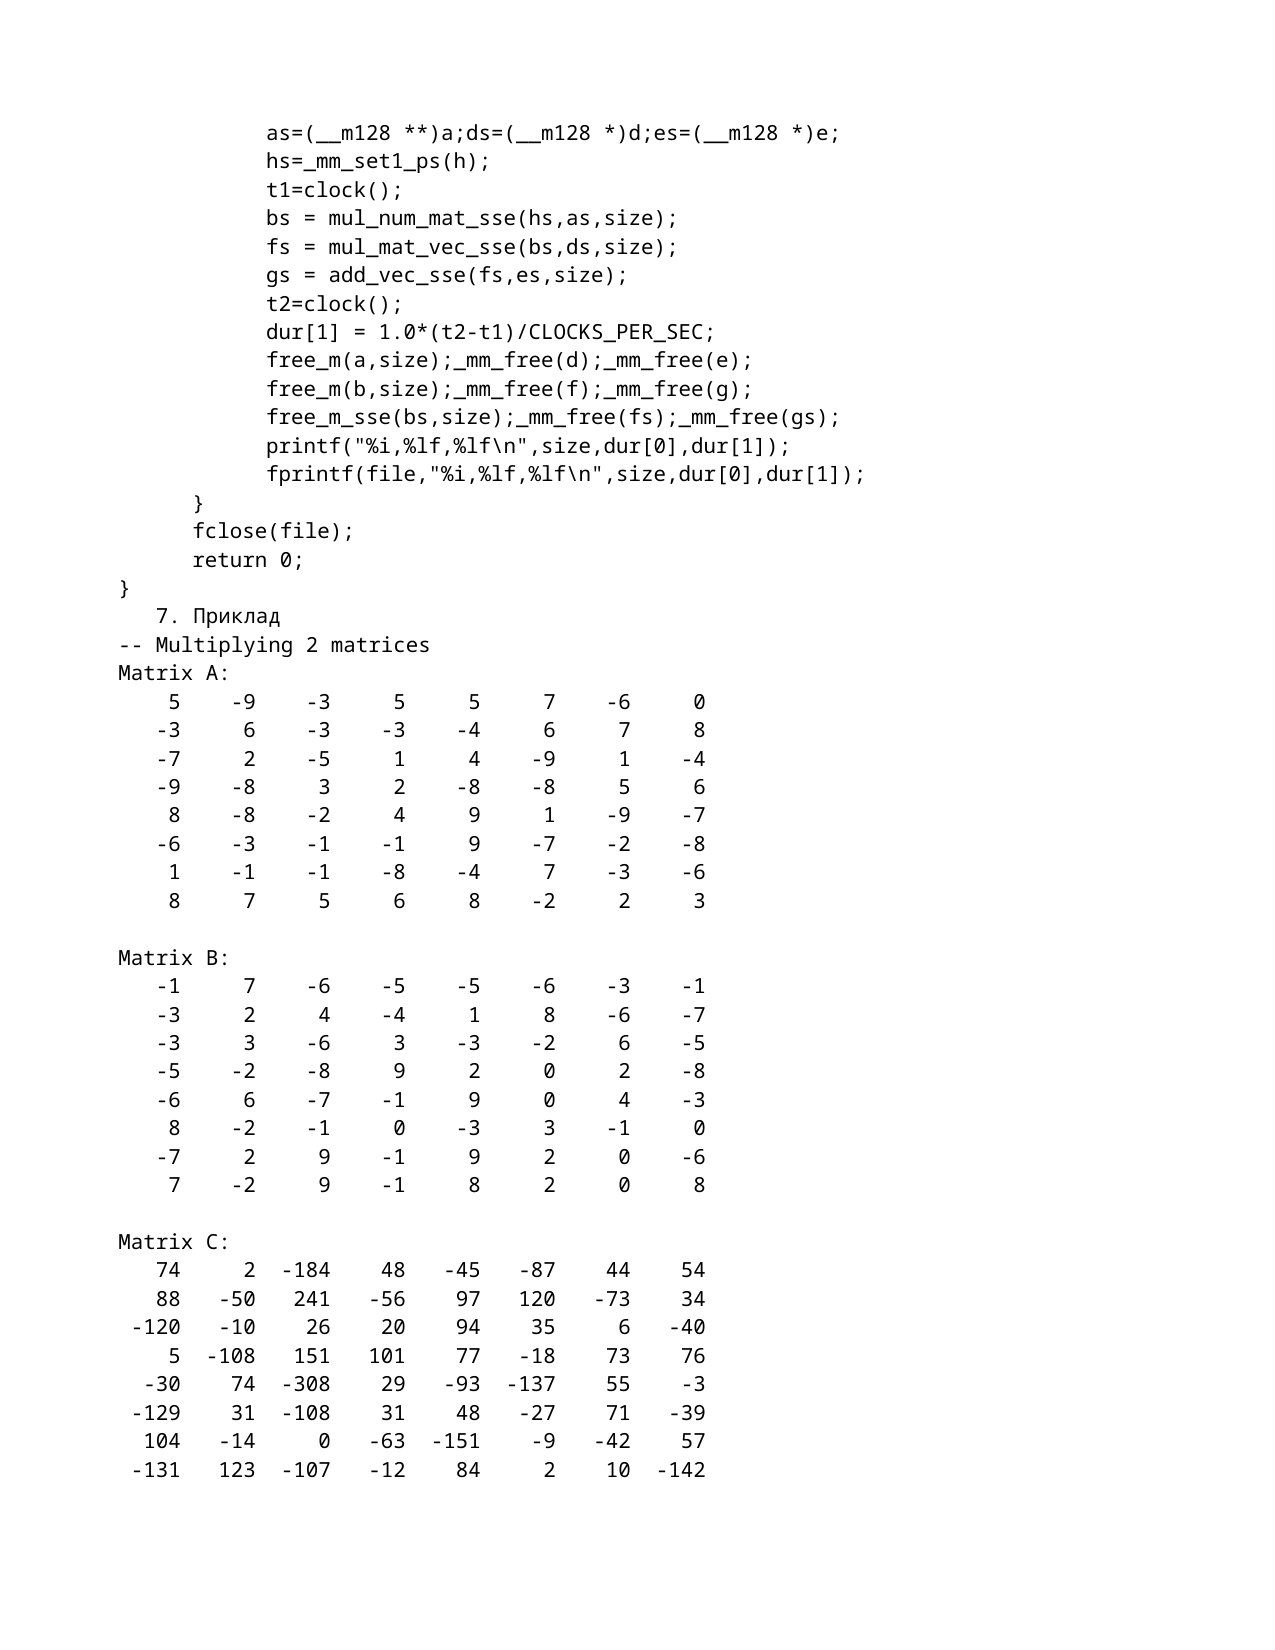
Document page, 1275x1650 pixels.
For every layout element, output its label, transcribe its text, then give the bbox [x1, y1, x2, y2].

text 74 2 -184 48 -45 -87 44 54 [118, 1256, 1157, 1284]
text -7 2 9 -1 9 2 0 -6 [118, 1142, 1157, 1170]
text -5 -2 -8 9 2 0 2 -8 [118, 1057, 1157, 1085]
text -1 7 -6 -5 -5 -6 -3 -1 [118, 971, 1157, 1000]
text -9 -8 3 2 -8 -8 5 6 [118, 772, 1157, 801]
text -129 31 -108 31 48 -27 71 -39 [118, 1398, 1157, 1426]
text } [118, 488, 1157, 516]
text -3 2 4 -4 1 8 -6 -7 [118, 1000, 1157, 1028]
text 7 -2 9 -1 8 2 0 8 [118, 1170, 1157, 1199]
text 5 -108 151 101 77 -18 73 76 [118, 1341, 1157, 1369]
text -131 123 -107 -12 84 2 10 -142 [118, 1455, 1157, 1483]
text 8 -8 -2 4 9 1 -9 -7 [118, 801, 1157, 829]
text 5 -9 -3 5 5 7 -6 0 [118, 687, 1157, 715]
text dur[1] = 1.0*(t2-t1)/CLOCKS_PER_SEC; [118, 317, 1157, 346]
list Приклад [156, 602, 1157, 630]
text 8 -2 -1 0 -3 3 -1 0 [118, 1113, 1157, 1142]
text fs = mul_mat_vec_sse(bs,ds,size); [118, 232, 1157, 260]
text free_m(b,size);_mm_free(f);_mm_free(g); [118, 374, 1157, 402]
text -30 74 -308 29 -93 -137 55 -3 [118, 1369, 1157, 1398]
text } [118, 573, 1157, 602]
text -120 -10 26 20 94 35 6 -40 [118, 1312, 1157, 1341]
text as=(__m128 **)a;ds=(__m128 *)d;es=(__m128 *)e; [118, 118, 1157, 147]
text gs = add_vec_sse(fs,es,size); [118, 260, 1157, 289]
text Matrix A: [118, 658, 1157, 687]
text -7 2 -5 1 4 -9 1 -4 [118, 744, 1157, 772]
text Matrix C: [118, 1227, 1157, 1256]
text hs=_mm_set1_ps(h); [118, 147, 1157, 175]
text t2=clock(); [118, 289, 1157, 317]
text bs = mul_num_mat_sse(hs,as,size); [118, 203, 1157, 232]
text -- Multiplying 2 matrices [118, 630, 1157, 658]
text -6 6 -7 -1 9 0 4 -3 [118, 1085, 1157, 1113]
text 88 -50 241 -56 97 120 -73 34 [118, 1284, 1157, 1312]
text printf("%i,%lf,%lf\n",size,dur[0],dur[1]); [118, 431, 1157, 459]
text 104 -14 0 -63 -151 -9 -42 57 [118, 1426, 1157, 1455]
text t1=clock(); [118, 175, 1157, 203]
text return 0; [118, 545, 1157, 573]
text Matrix B: [118, 943, 1157, 971]
text -3 6 -3 -3 -4 6 7 8 [118, 715, 1157, 744]
text 1 -1 -1 -8 -4 7 -3 -6 [118, 857, 1157, 886]
text fclose(file); [118, 516, 1157, 545]
text -6 -3 -1 -1 9 -7 -2 -8 [118, 829, 1157, 857]
text 8 7 5 6 8 -2 2 3 [118, 886, 1157, 914]
text -3 3 -6 3 -3 -2 6 -5 [118, 1028, 1157, 1057]
text free_m_sse(bs,size);_mm_free(fs);_mm_free(gs); [118, 402, 1157, 431]
text free_m(a,size);_mm_free(d);_mm_free(e); [118, 346, 1157, 374]
text fprintf(file,"%i,%lf,%lf\n",size,dur[0],dur[1]); [118, 459, 1157, 488]
